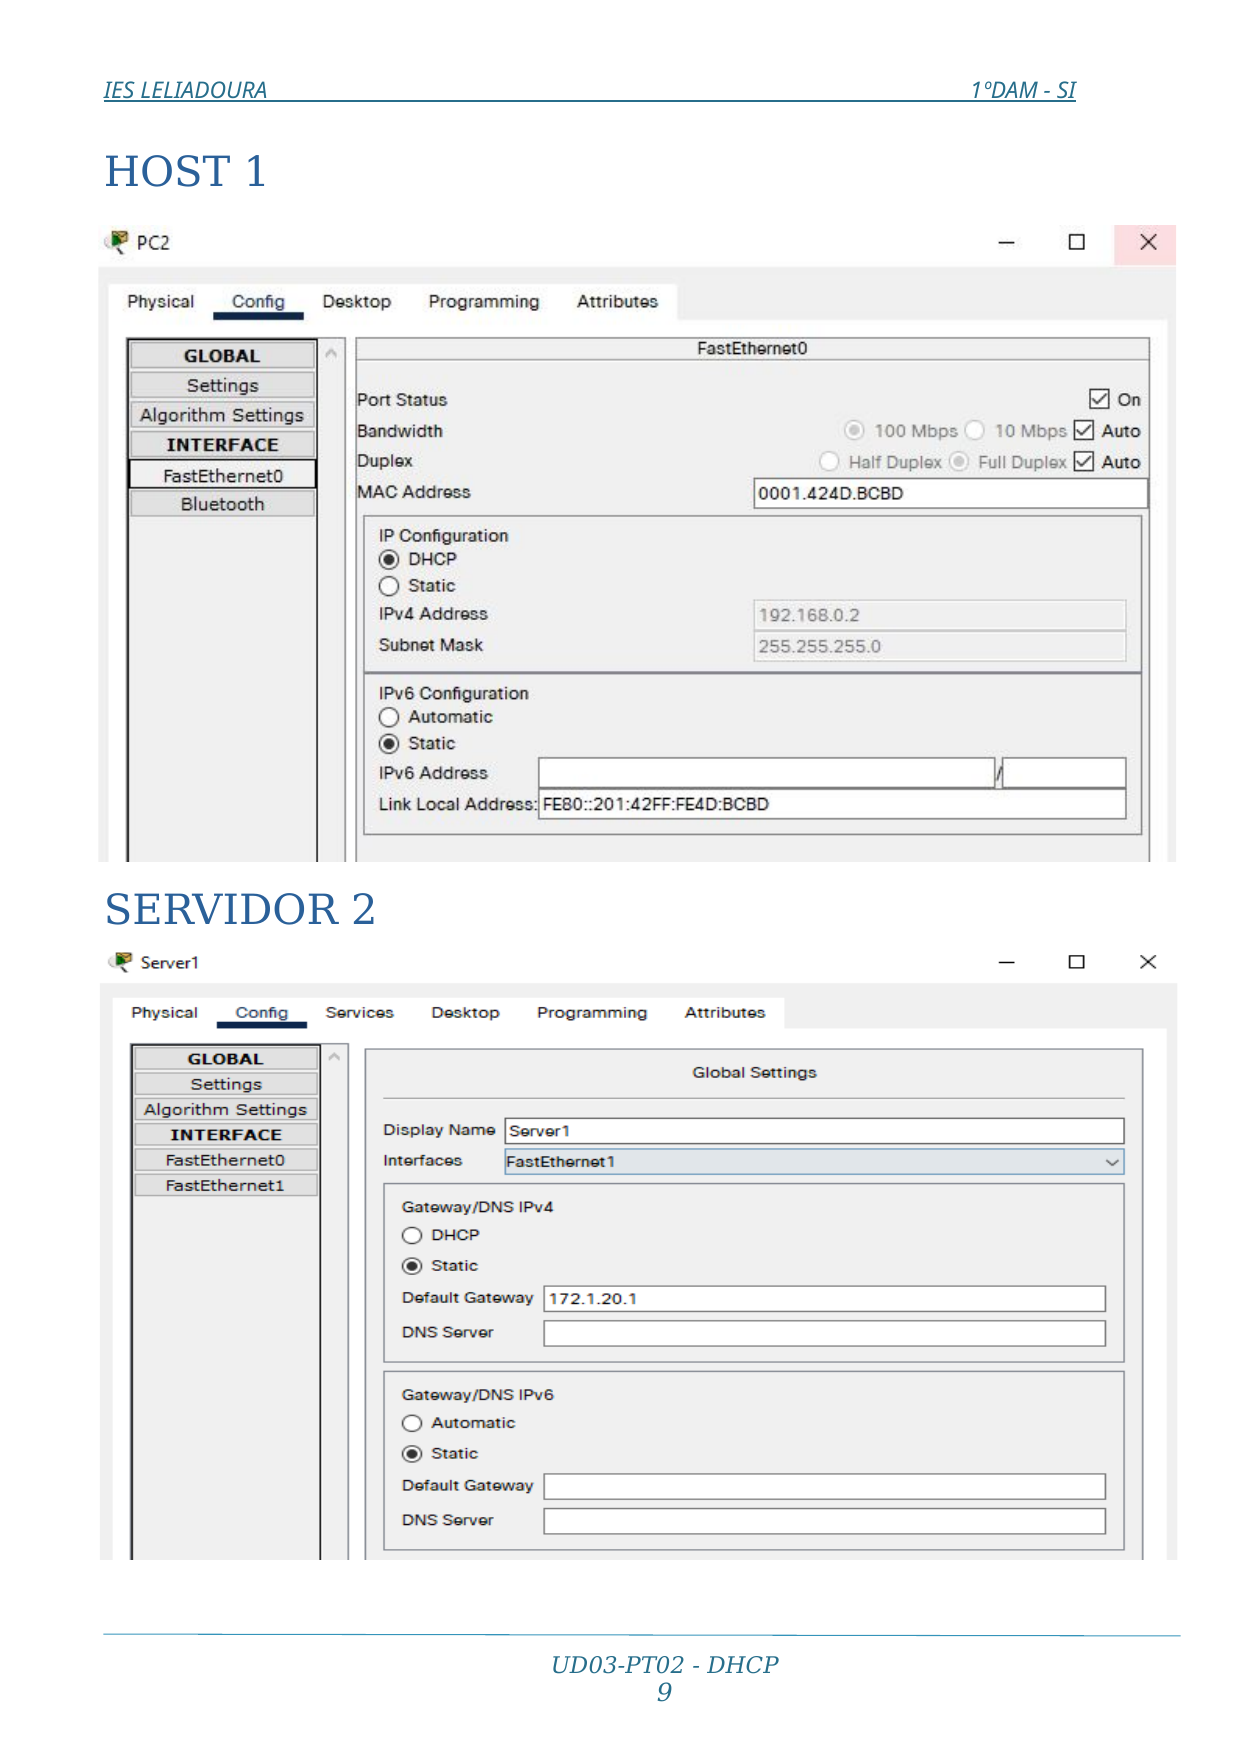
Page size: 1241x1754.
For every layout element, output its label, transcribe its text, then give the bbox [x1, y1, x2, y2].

text SERVIDOR 2 [103, 237, 1181, 934]
text HOST 1 [103, 148, 1181, 196]
picture [98, 225, 1177, 862]
picture [99, 947, 1178, 1560]
